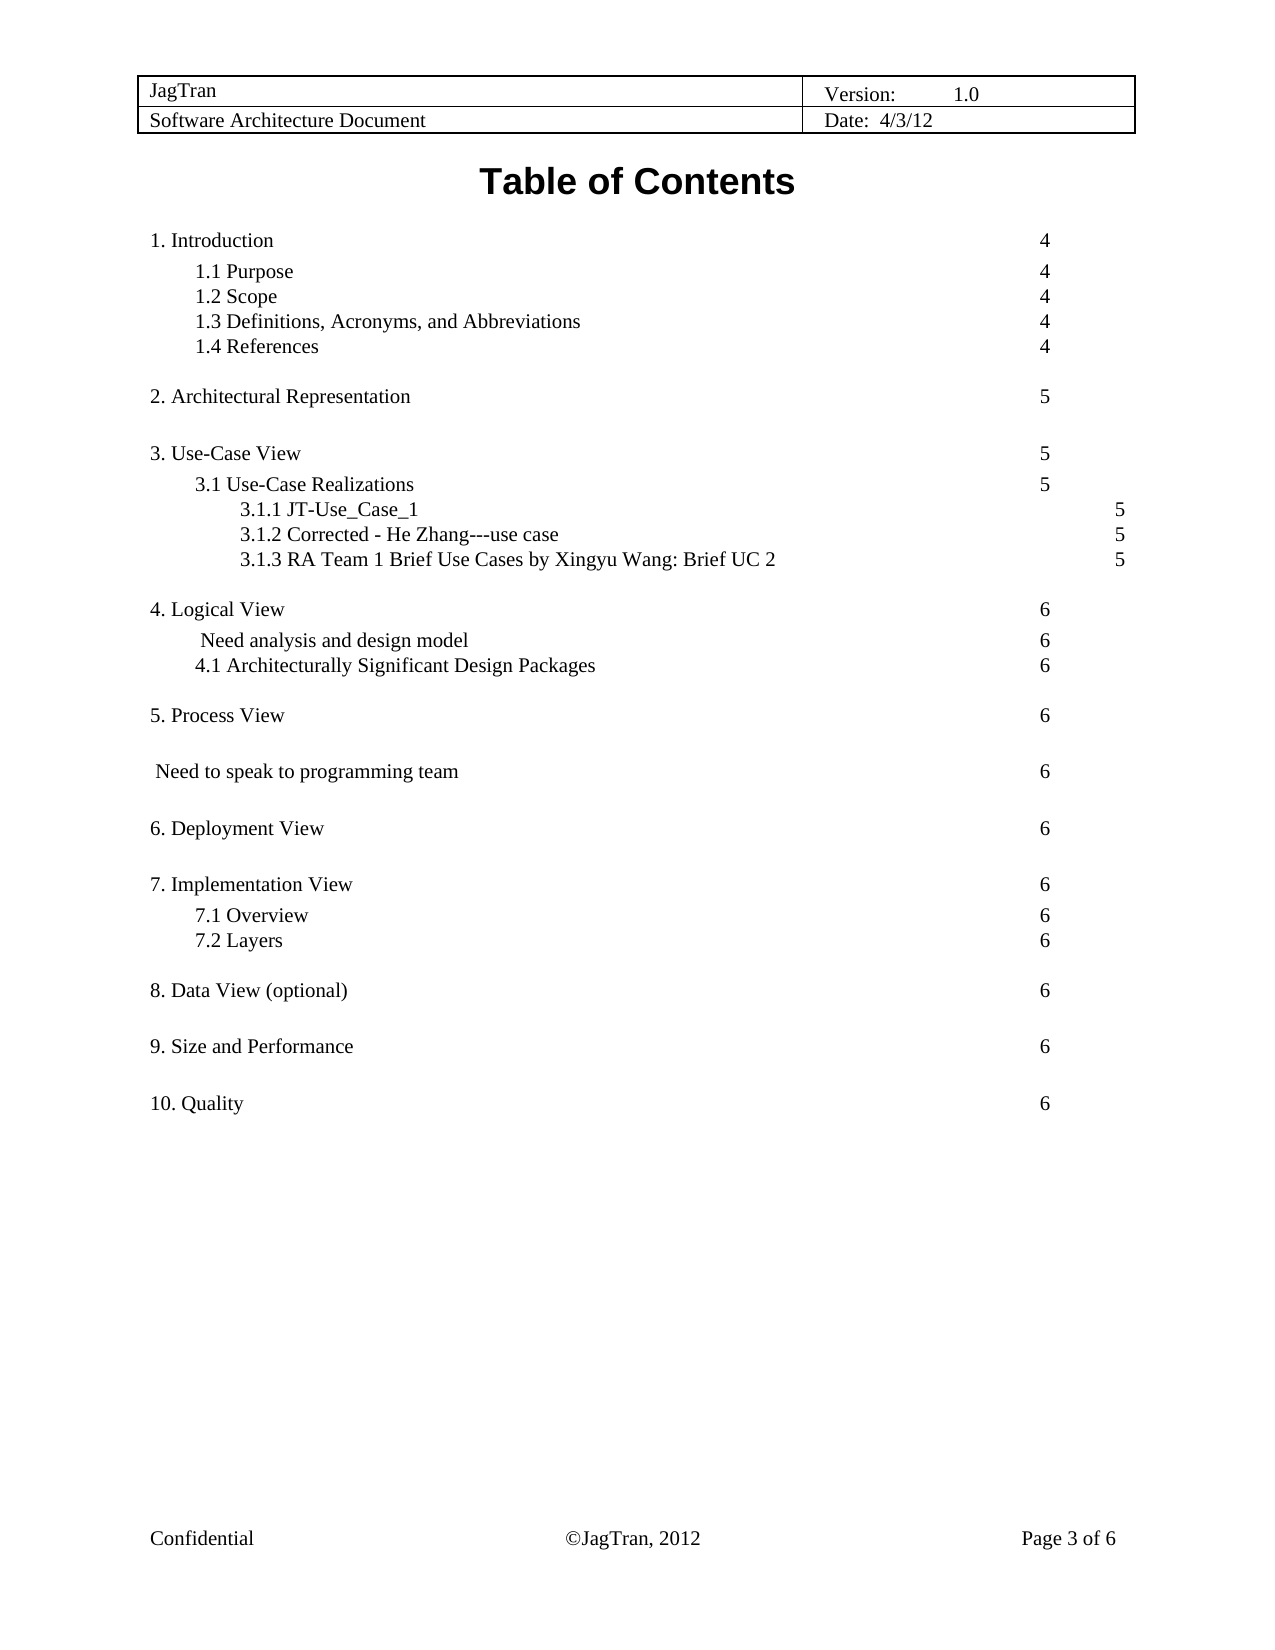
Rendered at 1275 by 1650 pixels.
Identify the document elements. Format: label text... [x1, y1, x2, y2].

text 3.1.1 JT-Use_Case_1 5 [240, 496, 1125, 521]
text 4. Logical View 6 [150, 596, 1050, 621]
text 3.1.2 Corrected - He Zhang---use case 5 [240, 521, 1125, 546]
text 1.2 Scope 4 [195, 283, 1050, 308]
text 5. Process View 6 [150, 702, 1050, 727]
text 1.4 References 4 [195, 333, 1050, 358]
subtitle Table of Contents [150, 159, 1125, 202]
text 3.1.3 RA Team 1 Brief Use Cases by Xingyu Wang: Brief UC 2 5 [240, 546, 1125, 571]
text 2. Architectural Representation 5 [150, 383, 1050, 408]
text 4.1 Architecturally Significant Design Packages 6 [195, 652, 1050, 677]
text 1.3 Definitions, Acronyms, and Abbreviations 4 [195, 308, 1050, 333]
text 7.2 Layers 6 [195, 927, 1050, 952]
text 8. Data View (optional) 6 [150, 977, 1050, 1002]
text 3. Use-Case View 5 [150, 439, 1050, 464]
text 6. Deployment View 6 [150, 814, 1050, 839]
text 1.1 Purpose 4 [195, 258, 1050, 283]
text 3.1 Use-Case Realizations 5 [195, 471, 1050, 496]
text 7.1 Overview 6 [195, 902, 1050, 927]
text Need analysis and design model 6 [195, 627, 1050, 652]
text 7. Implementation View 6 [150, 871, 1050, 896]
text 9. Size and Performance 6 [150, 1033, 1050, 1058]
text 1. Introduction 4 [150, 227, 1050, 252]
text 10. Quality 6 [150, 1089, 1050, 1114]
text Need to speak to programming team 6 [150, 758, 1050, 783]
